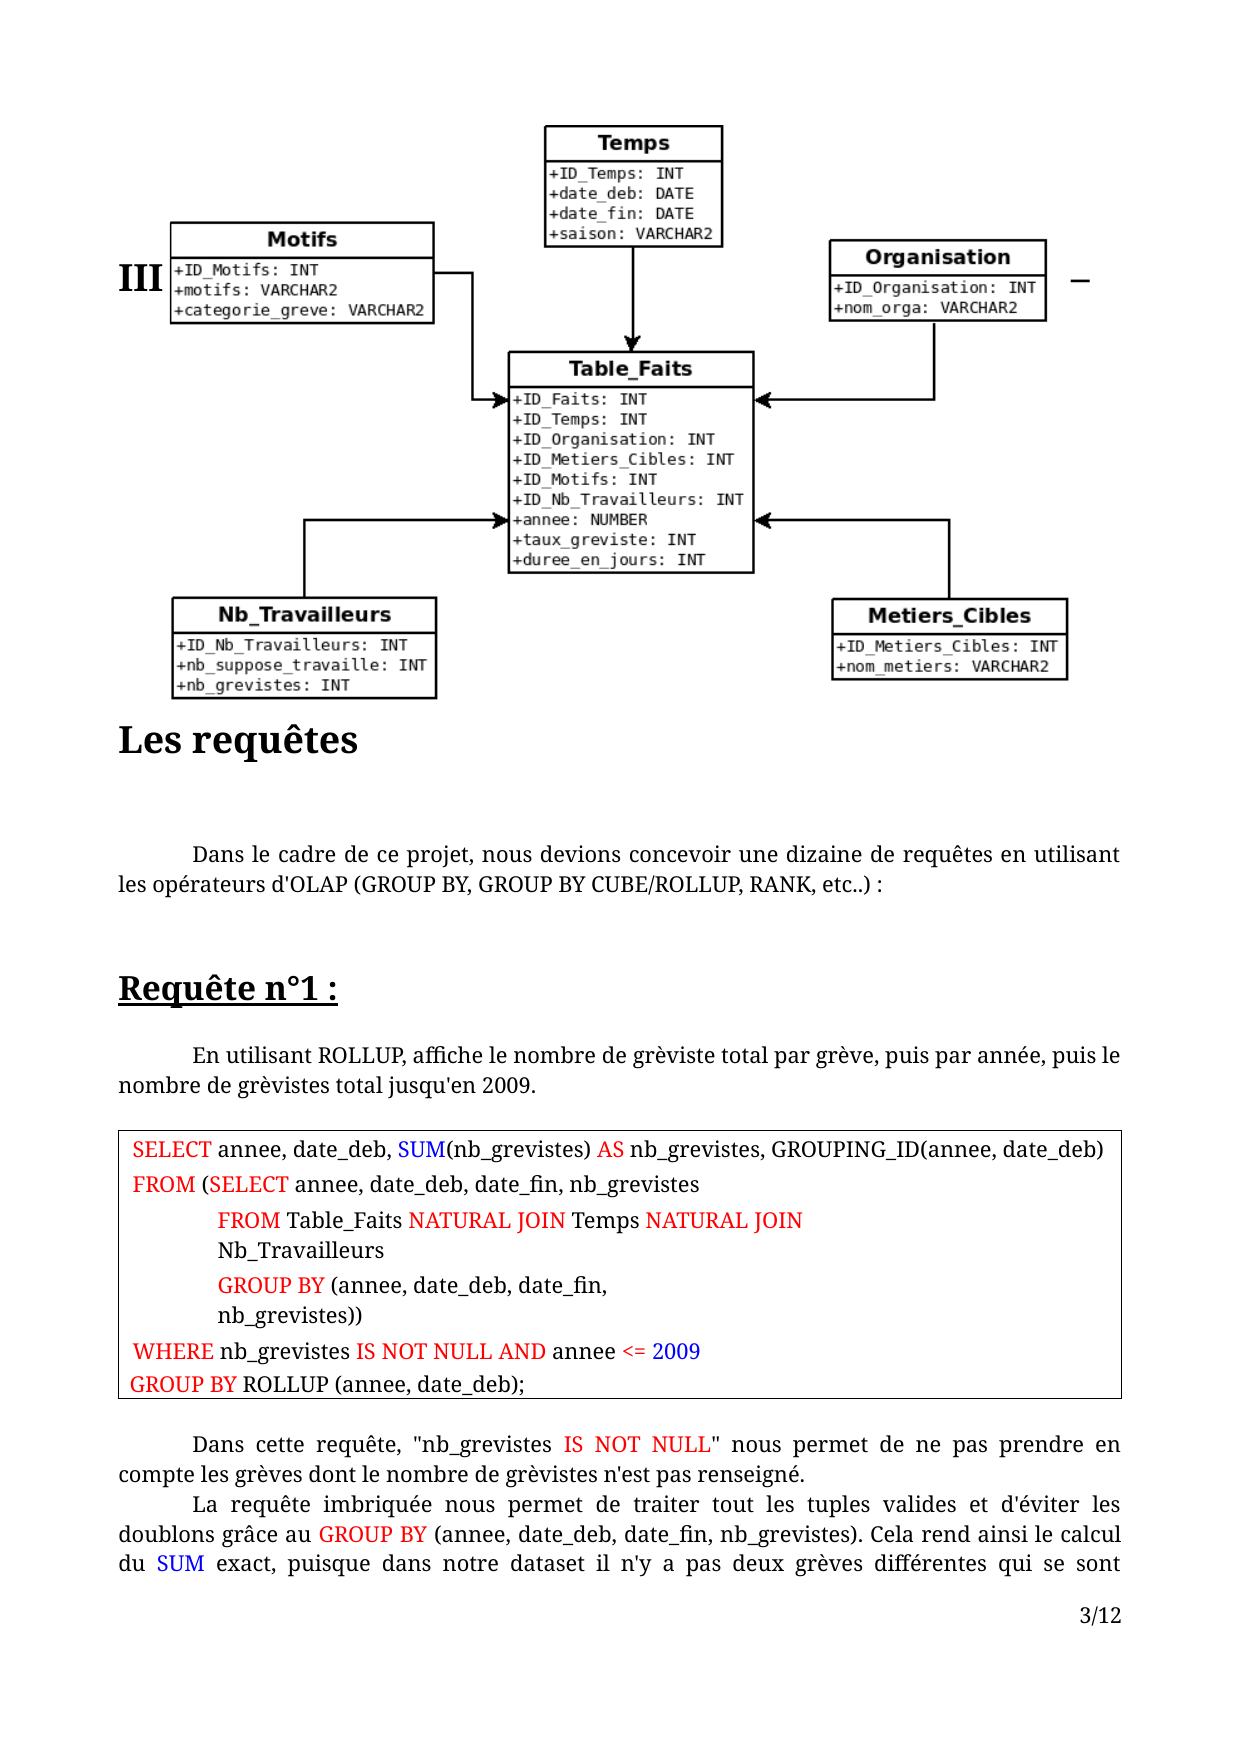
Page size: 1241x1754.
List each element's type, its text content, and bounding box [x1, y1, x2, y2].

text La requête imbriquée nous permet de traiter tout les tuples valides et d'éviter les doublons grâce au GROUP BY (annee, date_deb, date_fin, nb_grevistes). Cela rend ainsi le calcul du SUM exact, puisque dans notre dataset il n'y a pas deux grèves différentes qui se sont [118, 1489, 1122, 1578]
table_header GROUP BY ROLLUP (annee, date_deb); [119, 1131, 1121, 1398]
table_header SELECT annee, date_deb, SUM(nb_grevistes) AS nb_grevistes, GROUPING_ID(annee, date_deb) [129, 1131, 1121, 1166]
table_header GROUP BY (annee, date_deb, date_fin, nb_grevistes)) [214, 1268, 691, 1333]
text Dans le cadre de ce projet, nous devions concevoir une dizaine de requêtes en utilisant les opérateurs d'OLAP (GROUP BY, GROUP BY CUBE/ROLLUP, RANK, etc..) : [118, 839, 1122, 899]
subtitle Requête n°1 : [118, 920, 1122, 1011]
table_header FROM (SELECT annee, date_deb, date_fin, nb_grevistes [129, 1166, 718, 1202]
table_header FROM Table_Faits NATURAL JOIN Temps NATURAL JOIN Nb_Travailleurs [214, 1202, 941, 1267]
subtitle III – Les requêtes [118, 251, 1122, 764]
table_header WHERE nb_grevistes IS NOT NULL AND annee <= 2009 [129, 1333, 736, 1368]
text Dans cette requête, "nb_grevistes IS NOT NULL" nous permet de ne pas prendre en compte les grèves dont le nombre de grèvistes n'est pas renseigné. [118, 1429, 1122, 1489]
text En utilisant ROLLUP, affiche le nombre de grèviste total par grève, puis par année, puis le nombre de grèvistes total jusqu'en 2009. [118, 1040, 1122, 1100]
